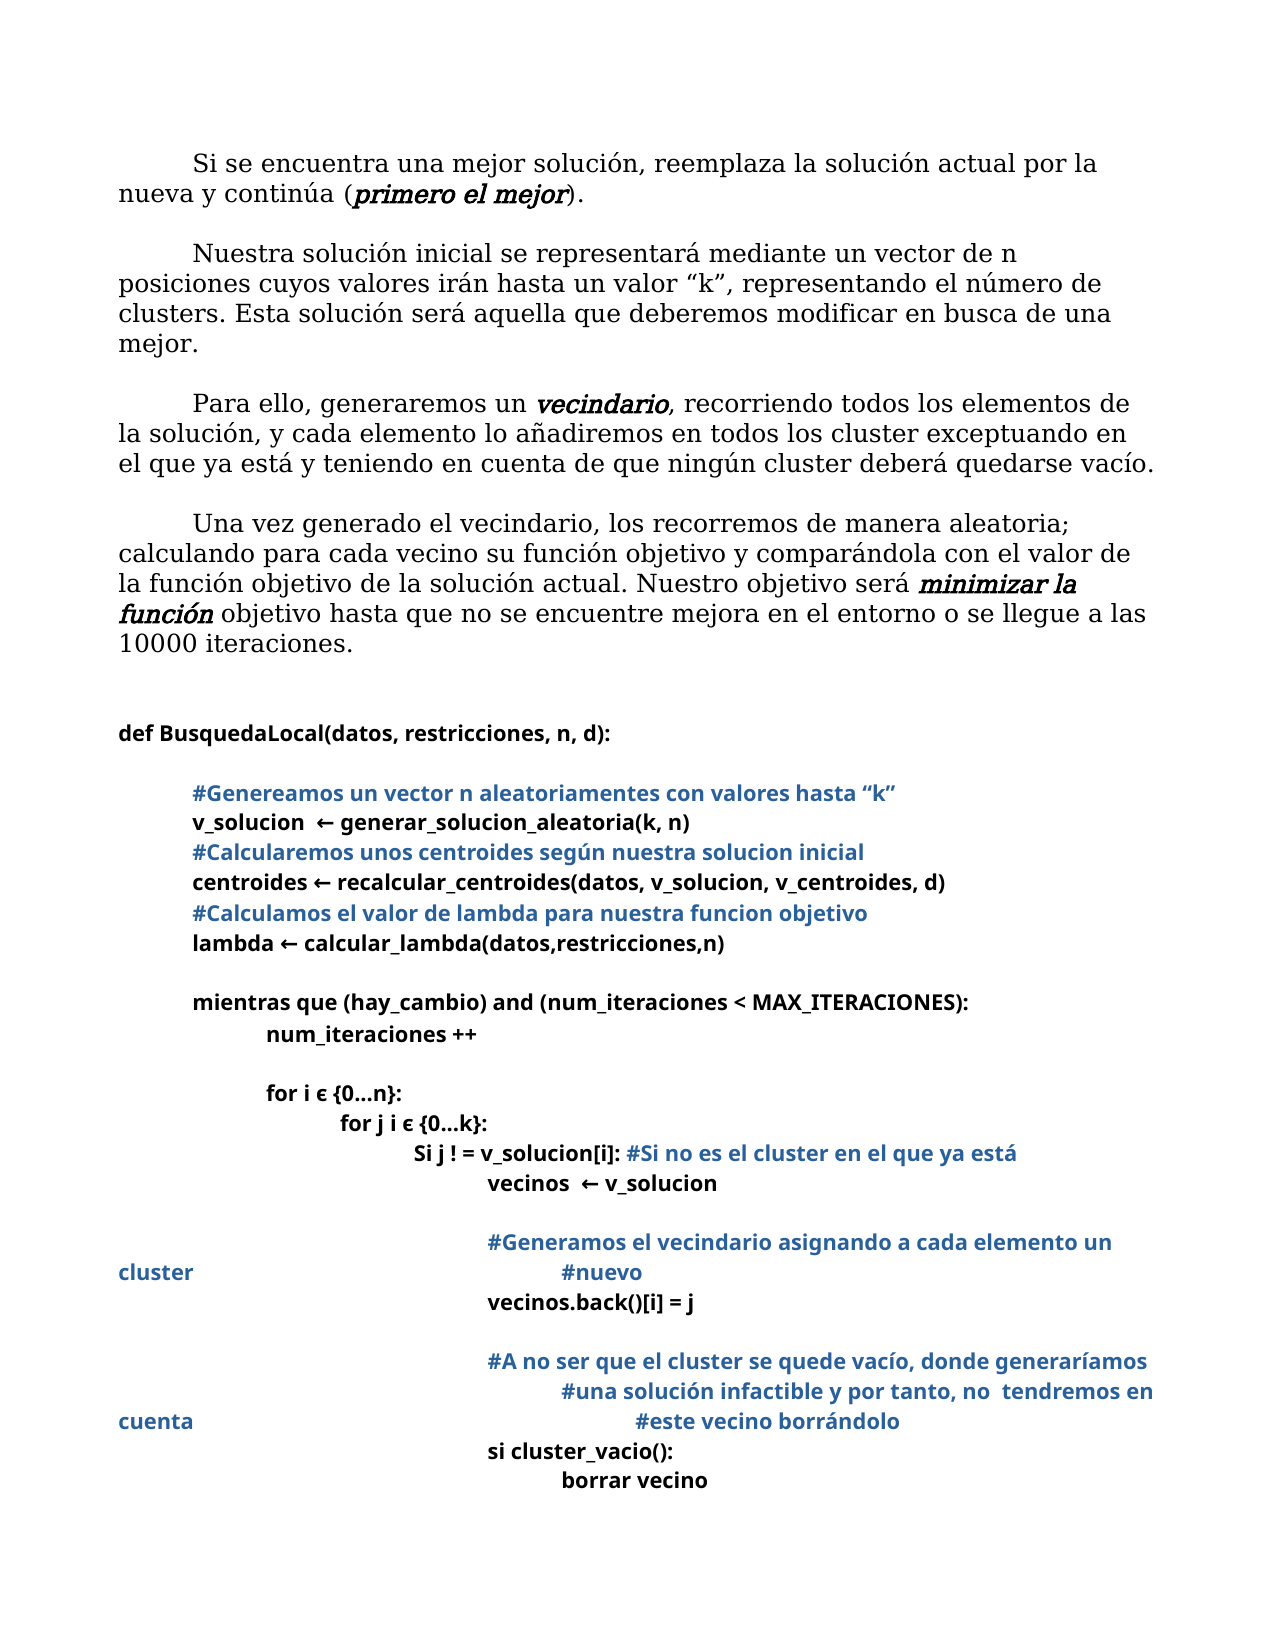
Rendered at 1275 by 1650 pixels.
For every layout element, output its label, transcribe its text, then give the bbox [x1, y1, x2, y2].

text def BusquedaLocal(datos, restricciones, n, d): [118, 718, 1157, 748]
text #Generamos el vecindario asignando a cada elemento un cluster #nuevo [118, 1227, 1157, 1287]
text vecinos.back()[i] = j [118, 1287, 1157, 1316]
text for j i ϵ {0...k}: [118, 1108, 1157, 1138]
text num_iteraciones ++ [118, 1017, 1157, 1048]
text Si j ! = v_solucion[i]: #Si no es el cluster en el que ya está [118, 1138, 1157, 1167]
text Si se encuentra una mejor solución, reemplaza la solución actual por la nueva y continúa (primero el mejor). [118, 148, 1157, 208]
text Nuestra solución inicial se representará mediante un vector de n posiciones cuyos valores irán hasta un valor “k”, representando el número de clusters. Esta solución será aquella que deberemos modificar en busca de una mejor. [118, 238, 1157, 358]
text v_solucion ← generar_solucion_aleatoria(k, n) [118, 807, 1157, 837]
text centroides ← recalcular_centroides(datos, v_solucion, v_centroides, d) [118, 867, 1157, 897]
text for i ϵ {0...n}: [118, 1078, 1157, 1108]
text lambda ← calcular_lambda(datos,restricciones,n) [118, 928, 1157, 958]
text #A no ser que el cluster se quede vacío, donde generaríamos #una solución infactible y por tanto, no tendremos en cuenta #este vecino borrándolo [118, 1346, 1157, 1436]
text si cluster_vacio(): [118, 1436, 1157, 1465]
text Para ello, generaremos un vecindario, recorriendo todos los elementos de la solución, y cada elemento lo añadiremos en todos los cluster exceptuando en el que ya está y teniendo en cuenta de que ningún cluster deberá quedarse vacío. [118, 388, 1157, 478]
text vecinos ← v_solucion [118, 1167, 1157, 1197]
text borrar vecino [118, 1465, 1157, 1495]
text #Genereamos un vector n aleatoriamentes con valores hasta “k” [118, 777, 1157, 807]
text #Calcularemos unos centroides según nuestra solucion inicial [118, 837, 1157, 867]
text #Calculamos el valor de lambda para nuestra funcion objetivo [118, 897, 1157, 928]
text Una vez generado el vecindario, los recorremos de manera aleatoria; calculando para cada vecino su función objetivo y comparándola con el valor de la función objetivo de la solución actual. Nuestro objetivo será minimizar la función objetivo hasta que no se encuentre mejora en el entorno o se llegue a las 10000 iteraciones. [118, 508, 1157, 658]
text mientras que (hay_cambio) and (num_iteraciones < MAX_ITERACIONES): [118, 987, 1157, 1017]
